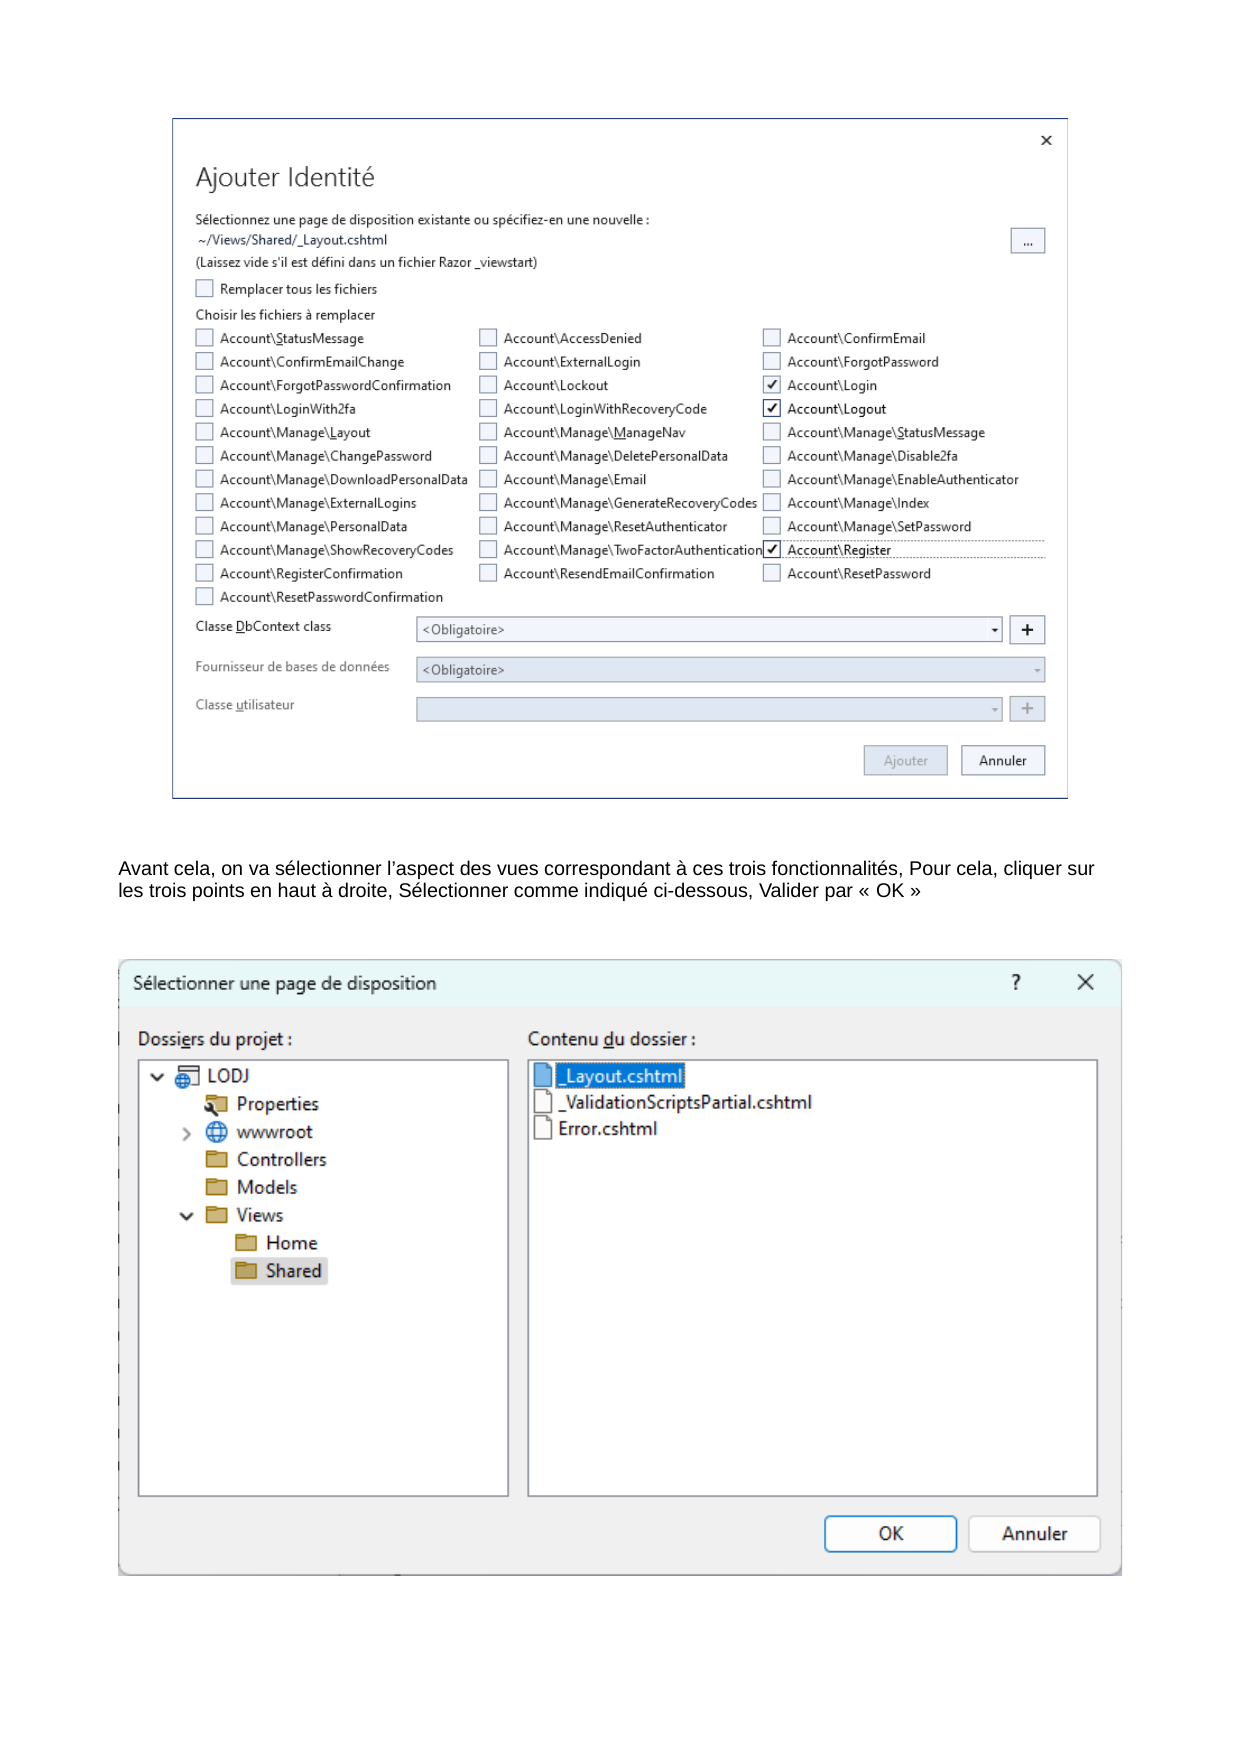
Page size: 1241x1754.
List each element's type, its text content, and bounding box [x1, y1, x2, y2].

text Avant cela, on va sélectionner l’aspect des vues correspondant à ces trois fonctionnalités, Pour cela, cliquer sur les trois points en haut à droite, Sélectionner comme indiqué ci-dessous, Valider par « OK » [118, 856, 1122, 902]
picture [118, 959, 1123, 1576]
picture [172, 118, 1068, 799]
